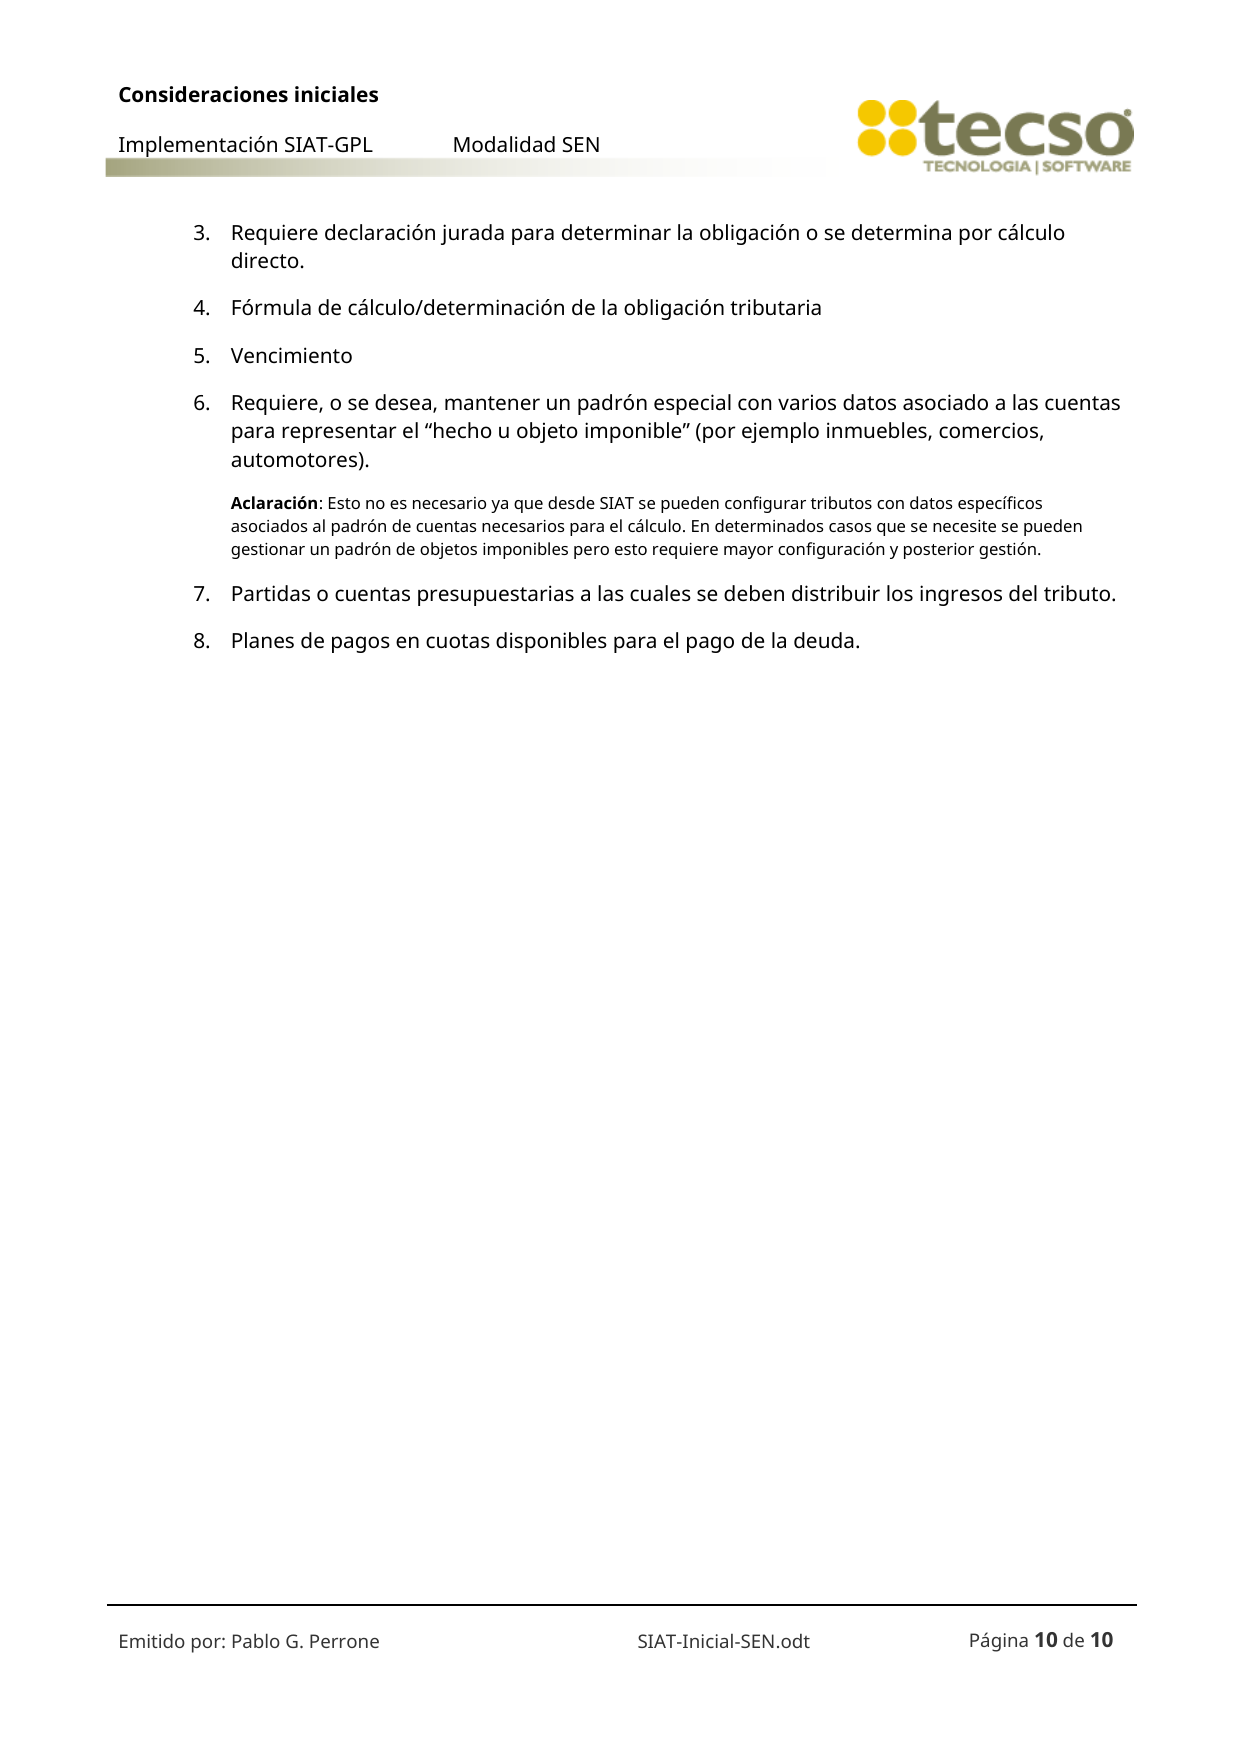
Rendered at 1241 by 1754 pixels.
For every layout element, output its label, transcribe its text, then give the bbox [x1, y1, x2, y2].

list Vencimiento [193, 341, 1122, 369]
list Aclaración: Esto no es necesario ya que desde SIAT se pueden configurar tributos con datos específicos asociados al padrón de cuentas necesarios para el cálculo. En determinados casos que se necesite se pueden gestionar un padrón de objetos imponibles pero esto requiere mayor configuración y posterior gestión. [193, 492, 1122, 560]
list Partidas o cuentas presupuestarias a las cuales se deben distribuir los ingresos del tributo. [193, 579, 1122, 607]
list Planes de pagos en cuotas disponibles para el pago de la deuda. [193, 626, 1122, 654]
picture [105, 100, 1134, 177]
list Fórmula de cálculo/determinación de la obligación tributaria [193, 293, 1122, 322]
list Requiere, o se desea, mantener un padrón especial con varios datos asociado a las cuentas para representar el “hecho u objeto imponible” (por ejemplo inmuebles, comercios, automotores). [193, 388, 1122, 473]
list Requiere declaración jurada para determinar la obligación o se determina por cálculo directo. [193, 218, 1122, 275]
